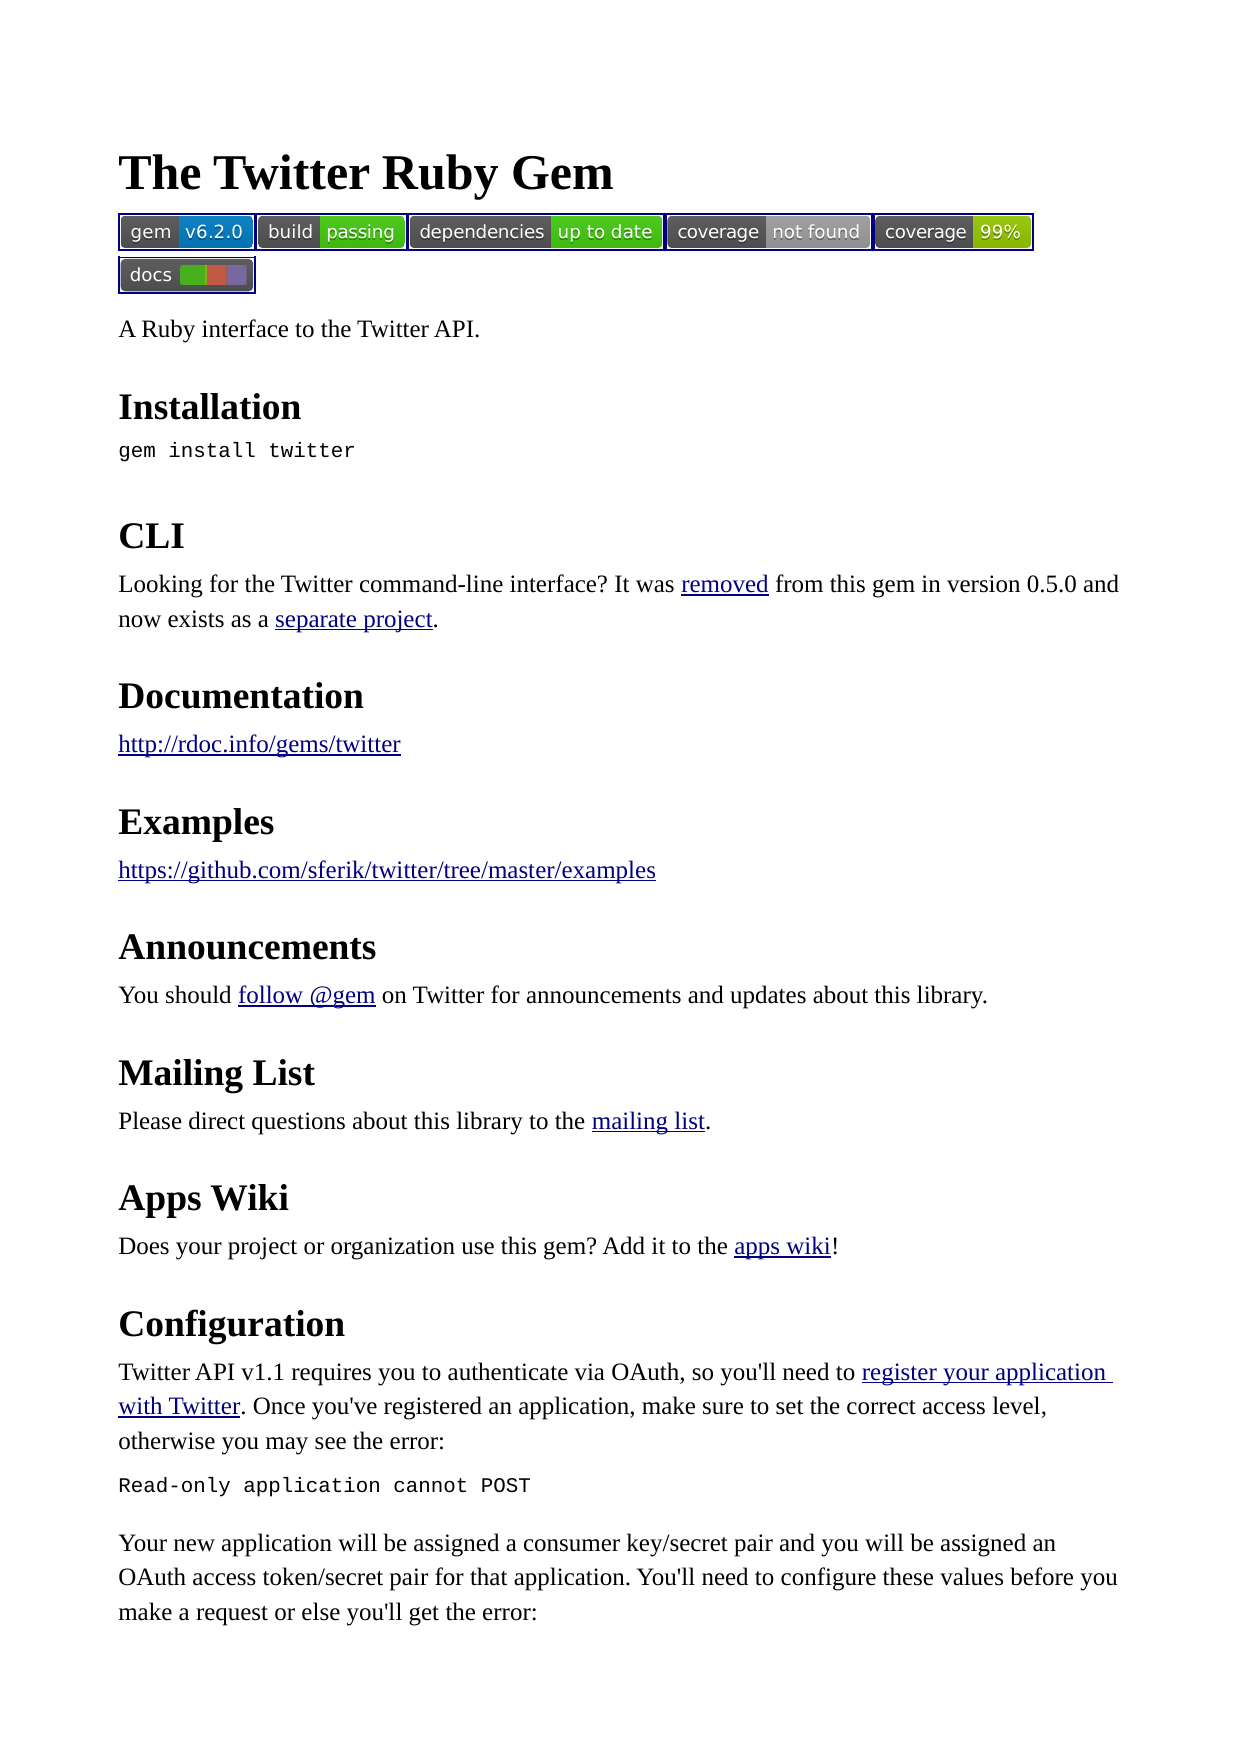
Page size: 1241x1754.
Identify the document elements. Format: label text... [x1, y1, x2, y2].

subtitle The Twitter Ruby Gem [118, 143, 1122, 201]
text Please direct questions about this library to the mailing list. [118, 1106, 1122, 1134]
text Twitter API v1.1 requires you to authenticate via OAuth, so you'll need to register your application with Twitter. Once you've registered an application, make sure to set the correct access level, otherwise you may see the error: [118, 1357, 1122, 1454]
text https://github.com/sferik/twitter/tree/master/examples [118, 855, 1122, 883]
text gem install twitter [118, 440, 1122, 463]
subtitle Configuration [118, 1301, 1122, 1344]
text A Ruby interface to the Twitter API. [118, 314, 1122, 343]
subtitle Apps Wiki [118, 1176, 1122, 1219]
subtitle Documentation [118, 674, 1122, 717]
subtitle Mailing List [118, 1050, 1122, 1093]
subtitle Examples [118, 799, 1122, 842]
text Your new application will be assigned a consumer key/secret pair and you will be assigned an OAuth access token/secret pair for that application. You'll need to configure these values before you make a request or else you'll get the error: [118, 1528, 1122, 1626]
text Read-only application cannot POST [118, 1475, 1122, 1498]
subtitle CLI [118, 514, 1122, 557]
text Looking for the Twitter command-line interface? It was removed from this gem in version 0.5.0 and now exists as a separate project. [118, 569, 1122, 632]
text You should follow @gem on Twitter for announcements and updates about this library. [118, 980, 1122, 1009]
text http://rdoc.info/gems/twitter [118, 729, 1122, 758]
subtitle Installation [118, 384, 1122, 427]
subtitle Announcements [118, 925, 1122, 968]
text Does your project or organization use this gem? Add it to the apps wiki! [118, 1231, 1122, 1260]
